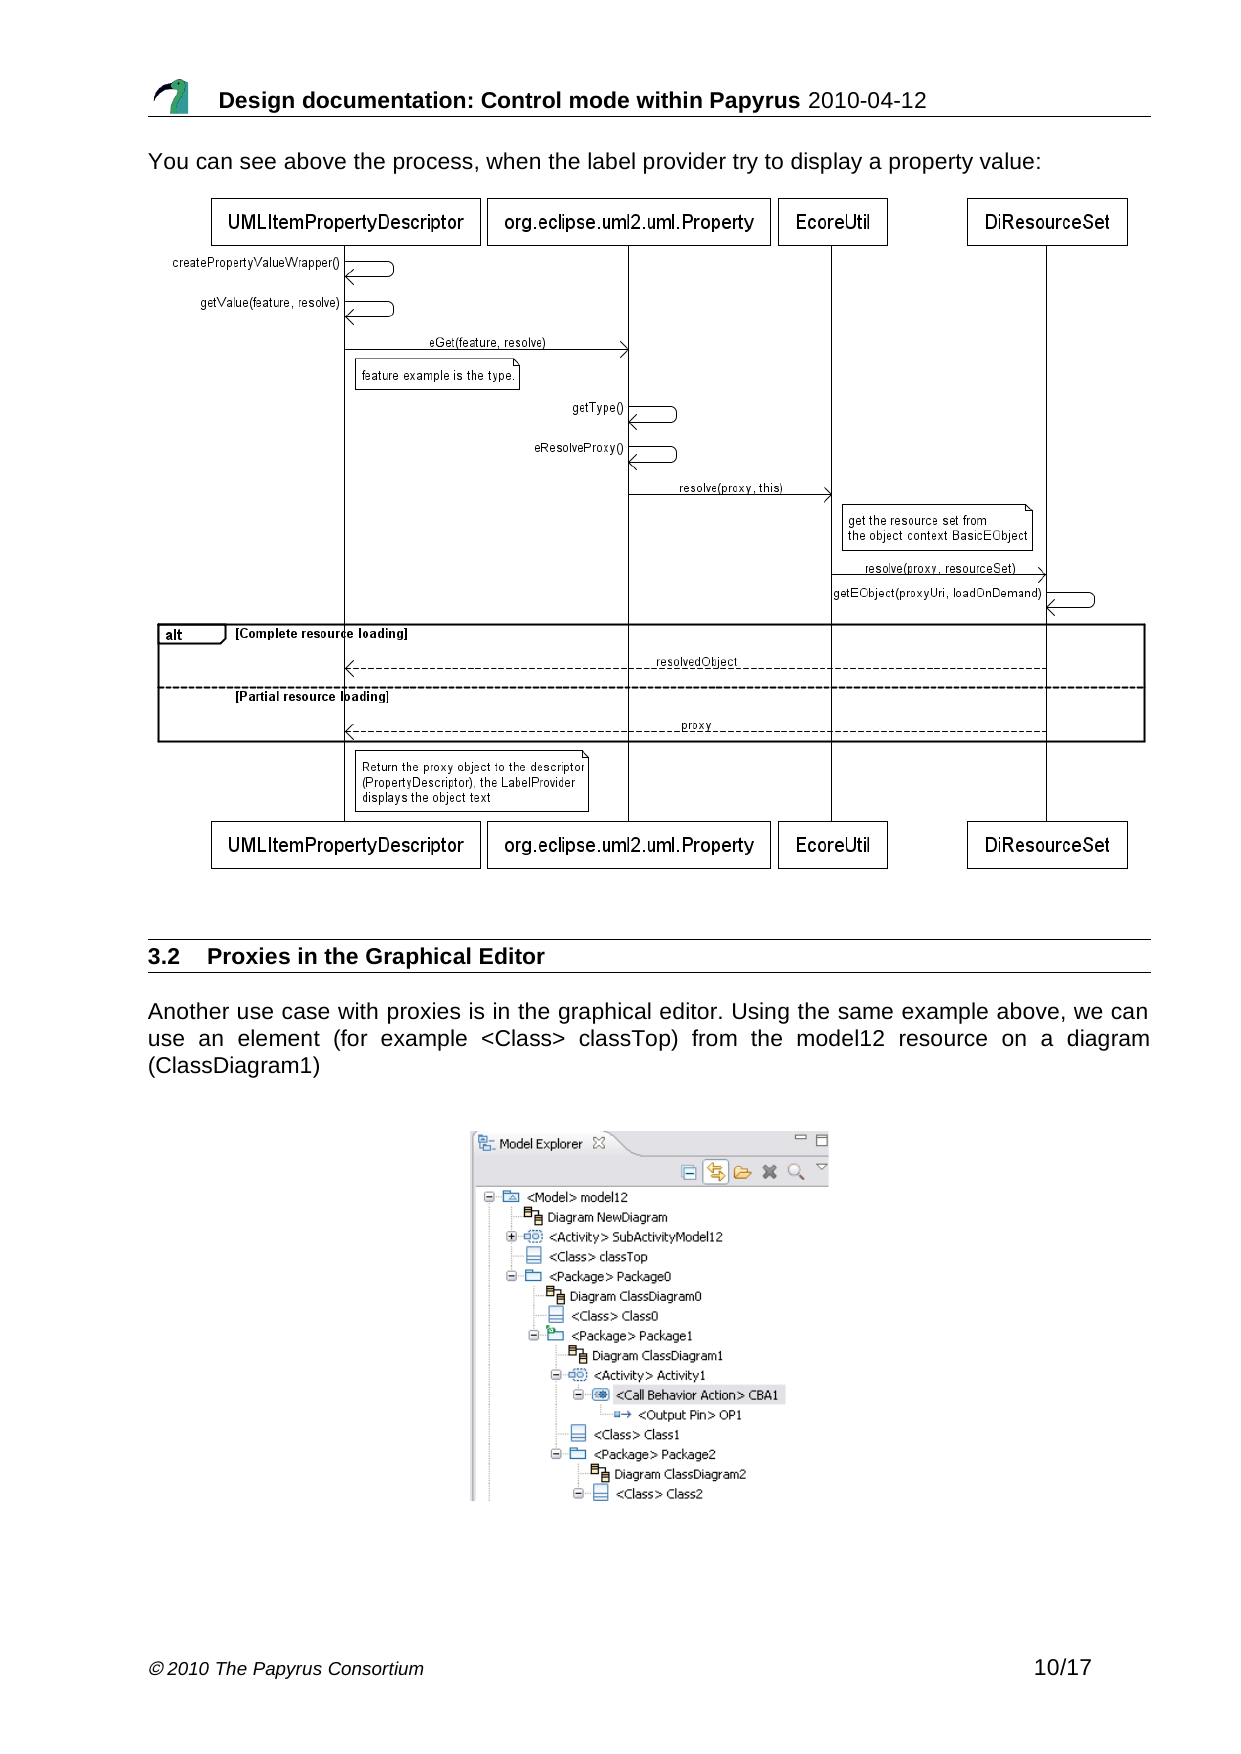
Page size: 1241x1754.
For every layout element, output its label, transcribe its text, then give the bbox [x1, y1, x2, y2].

picture [470, 1131, 829, 1501]
subtitle Proxies in the Graphical Editor [148, 940, 1151, 972]
text Another use case with proxies is in the graphical editor. Using the same example above, we can use an element (for example <Class> classTop) from the model12 resource on a diagram (ClassDiagram1) [148, 998, 1151, 1079]
picture [147, 187, 1152, 875]
text You can see above the process, when the label provider try to display a property value: [148, 148, 1151, 175]
picture [153, 79, 189, 114]
